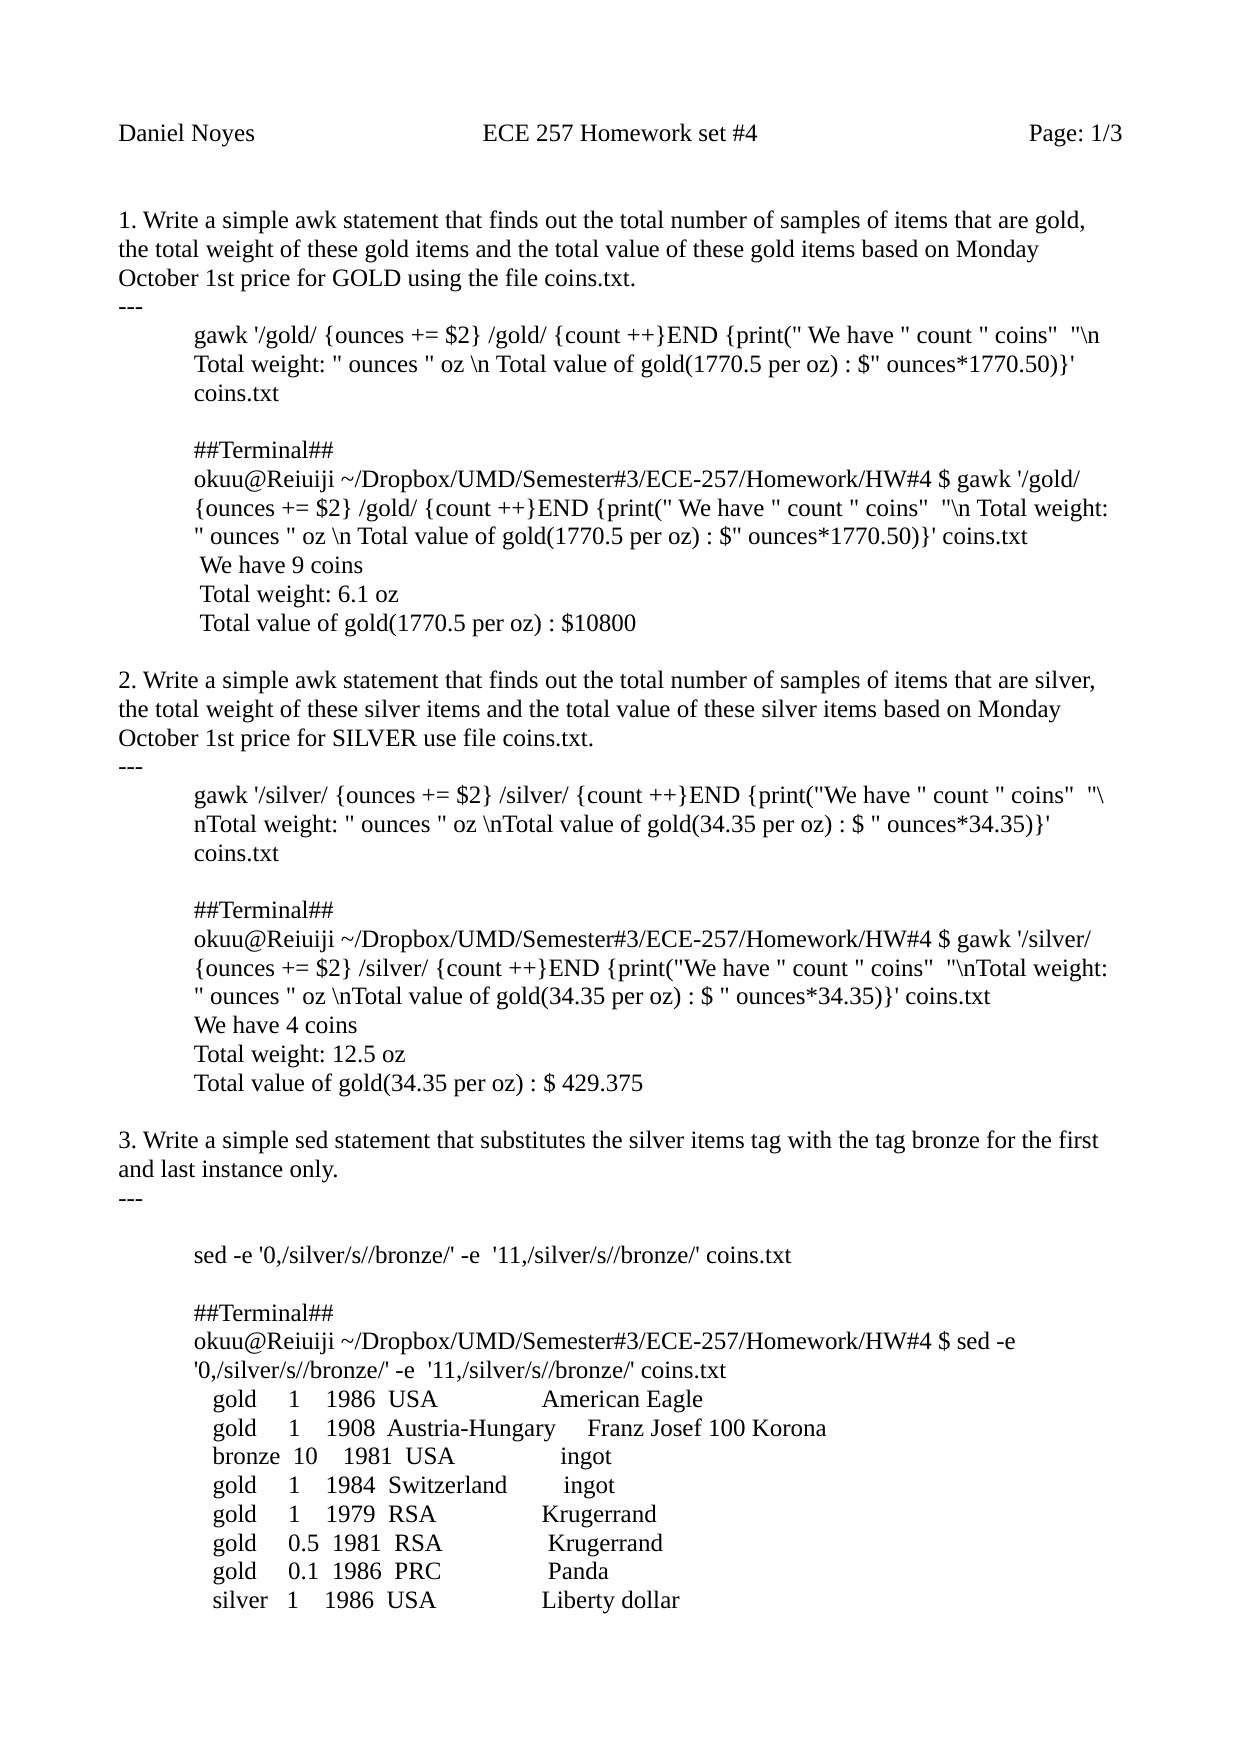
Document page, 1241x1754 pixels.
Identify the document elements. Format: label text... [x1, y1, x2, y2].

text Total weight: 12.5 oz [193, 1039, 1122, 1068]
text okuu@Reiuiji ~/Dropbox/UMD/Semester#3/ECE-257/Homework/HW#4 $ sed -e '0,/silver/s//bronze/' -e '11,/silver/s//bronze/' coins.txt [193, 1326, 1122, 1384]
text ##Terminal## [193, 435, 1122, 464]
text gold 1 1908 Austria-Hungary Franz Josef 100 Korona [193, 1413, 1122, 1441]
text We have 9 coins [193, 550, 1122, 579]
text sed -e '0,/silver/s//bronze/' -e '11,/silver/s//bronze/' coins.txt [193, 1240, 1122, 1269]
text Total value of gold(34.35 per oz) : $ 429.375 [193, 1068, 1122, 1096]
text gold 0.5 1981 RSA Krugerrand [193, 1528, 1122, 1556]
text 1. Write a simple awk statement that finds out the total number of samples of items that are gold, the total weight of these gold items and the total value of these gold items based on Monday October 1st price for GOLD using the file coins.txt. [118, 205, 1122, 291]
text --- [118, 291, 1122, 320]
text ##Terminal## [193, 895, 1122, 924]
text gold 0.1 1986 PRC Panda [193, 1556, 1122, 1585]
text okuu@Reiuiji ~/Dropbox/UMD/Semester#3/ECE-257/Homework/HW#4 $ gawk '/gold/ {ounces += $2} /gold/ {count ++}END {print(" We have " count " coins" "\n Total weight: " ounces " oz \n Total value of gold(1770.5 per oz) : $" ounces*1770.50)}' coins.txt [193, 464, 1122, 550]
text silver 1 1986 USA Liberty dollar [193, 1585, 1122, 1614]
text gold 1 1986 USA American Eagle [193, 1384, 1122, 1413]
text gawk '/silver/ {ounces += $2} /silver/ {count ++}END {print("We have " count " coins" "\nTotal weight: " ounces " oz \nTotal value of gold(34.35 per oz) : $ " ounces*34.35)}' coins.txt [193, 780, 1122, 866]
text 3. Write a simple sed statement that substitutes the silver items tag with the tag bronze for the first and last instance only. [118, 1125, 1122, 1183]
text Total value of gold(1770.5 per oz) : $10800 [193, 608, 1122, 636]
text 2. Write a simple awk statement that finds out the total number of samples of items that are silver, the total weight of these silver items and the total value of these silver items based on Monday October 1st price for SILVER use file coins.txt. [118, 665, 1122, 751]
text bronze 10 1981 USA ingot [193, 1441, 1122, 1470]
text gold 1 1984 Switzerland ingot [193, 1470, 1122, 1499]
text okuu@Reiuiji ~/Dropbox/UMD/Semester#3/ECE-257/Homework/HW#4 $ gawk '/silver/ {ounces += $2} /silver/ {count ++}END {print("We have " count " coins" "\nTotal weight: " ounces " oz \nTotal value of gold(34.35 per oz) : $ " ounces*34.35)}' coins.txt [193, 924, 1122, 1010]
text We have 4 coins [193, 1010, 1122, 1039]
text ##Terminal## [193, 1298, 1122, 1326]
text gold 1 1979 RSA Krugerrand [193, 1499, 1122, 1528]
text gawk '/gold/ {ounces += $2} /gold/ {count ++}END {print(" We have " count " coins" "\n Total weight: " ounces " oz \n Total value of gold(1770.5 per oz) : $" ounces*1770.50)}' coins.txt [193, 320, 1122, 406]
text --- [118, 1183, 1122, 1211]
text --- [118, 751, 1122, 780]
text Total weight: 6.1 oz [193, 579, 1122, 608]
